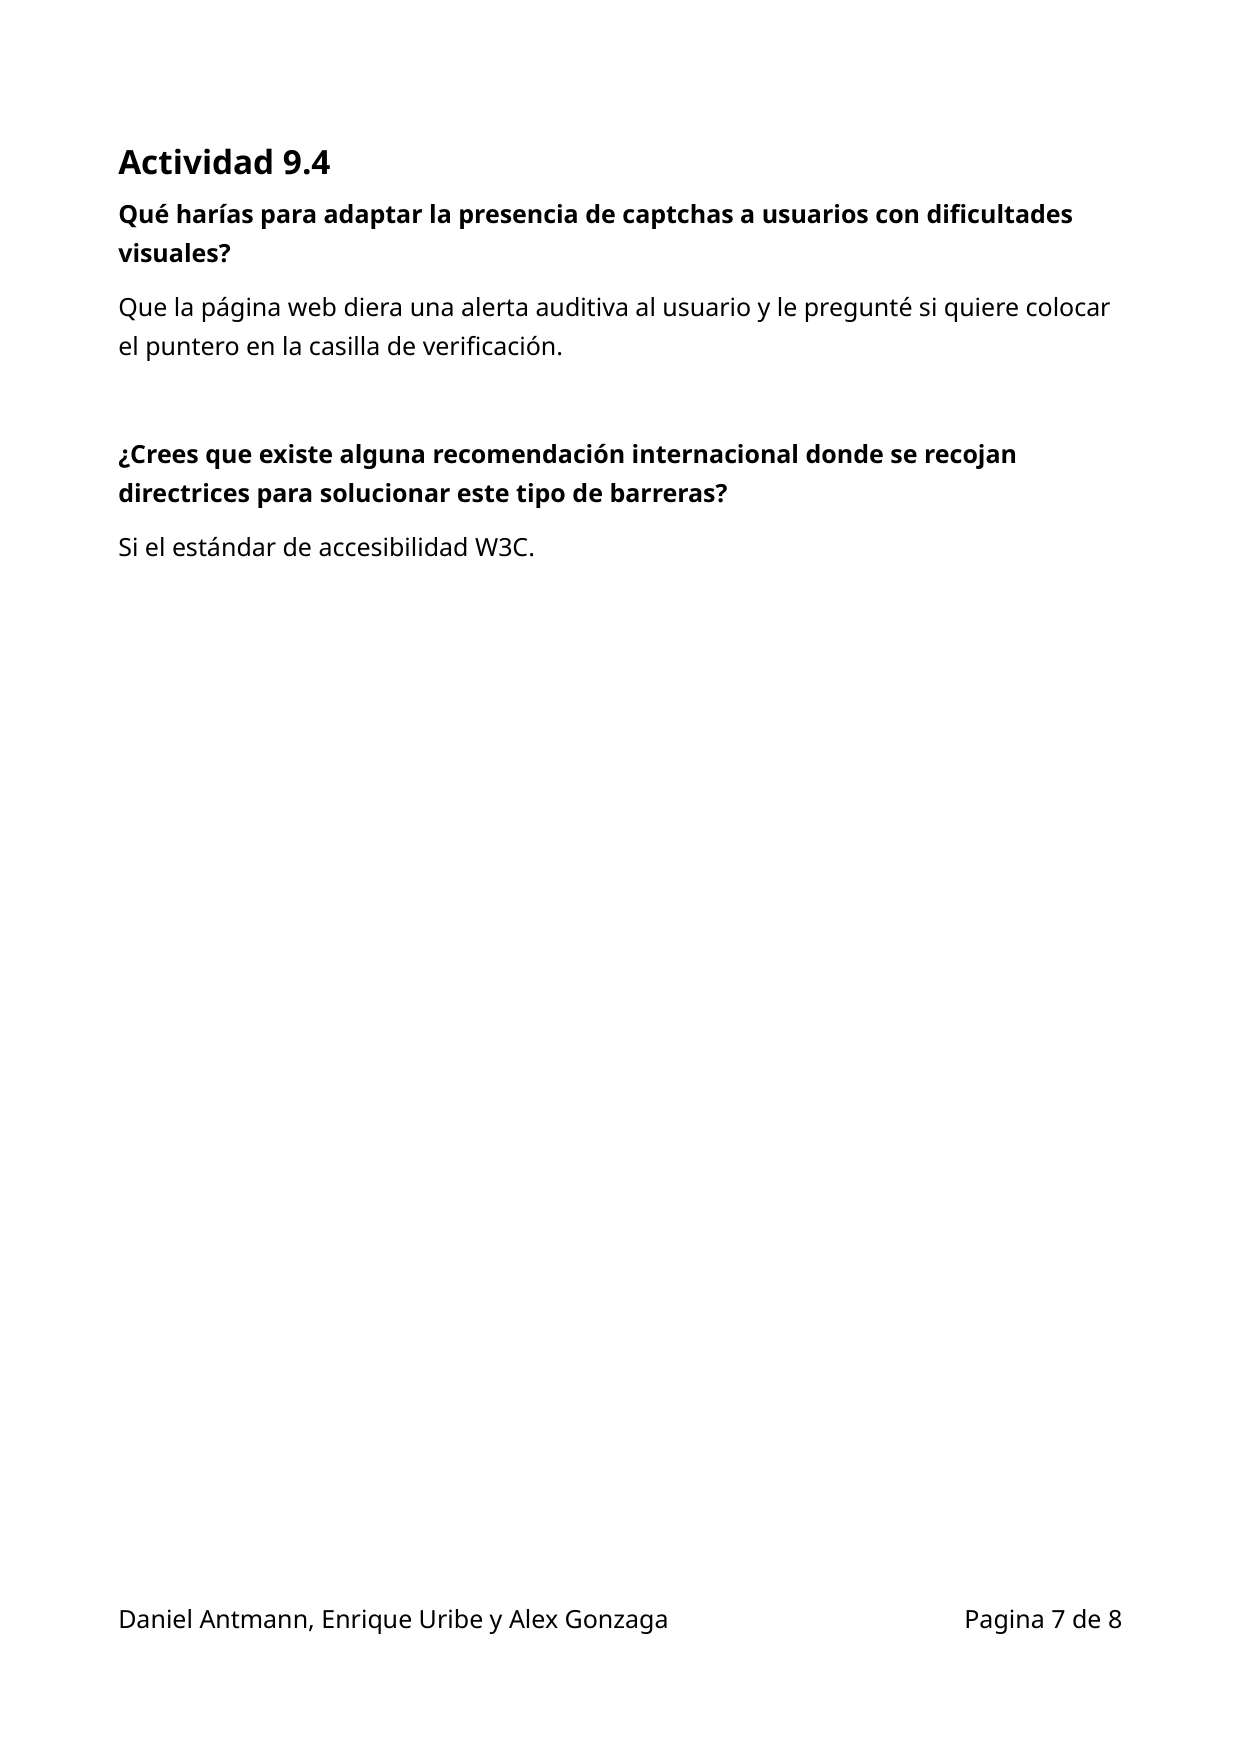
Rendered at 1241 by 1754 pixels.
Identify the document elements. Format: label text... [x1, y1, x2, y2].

text Qué harías para adaptar la presencia de captchas a usuarios con dificultades visuales? [118, 197, 1122, 270]
text ¿Crees que existe alguna recomendación internacional donde se recojan directrices para solucionar este tipo de barreras? [118, 436, 1122, 510]
subtitle Actividad 9.4 [118, 139, 1122, 184]
text Que la página web diera una alerta auditiva al usuario y le pregunté si quiere colocar el puntero en la casilla de verificación. [118, 290, 1122, 363]
text Si el estándar de accesibilidad W3C. [118, 529, 1122, 563]
